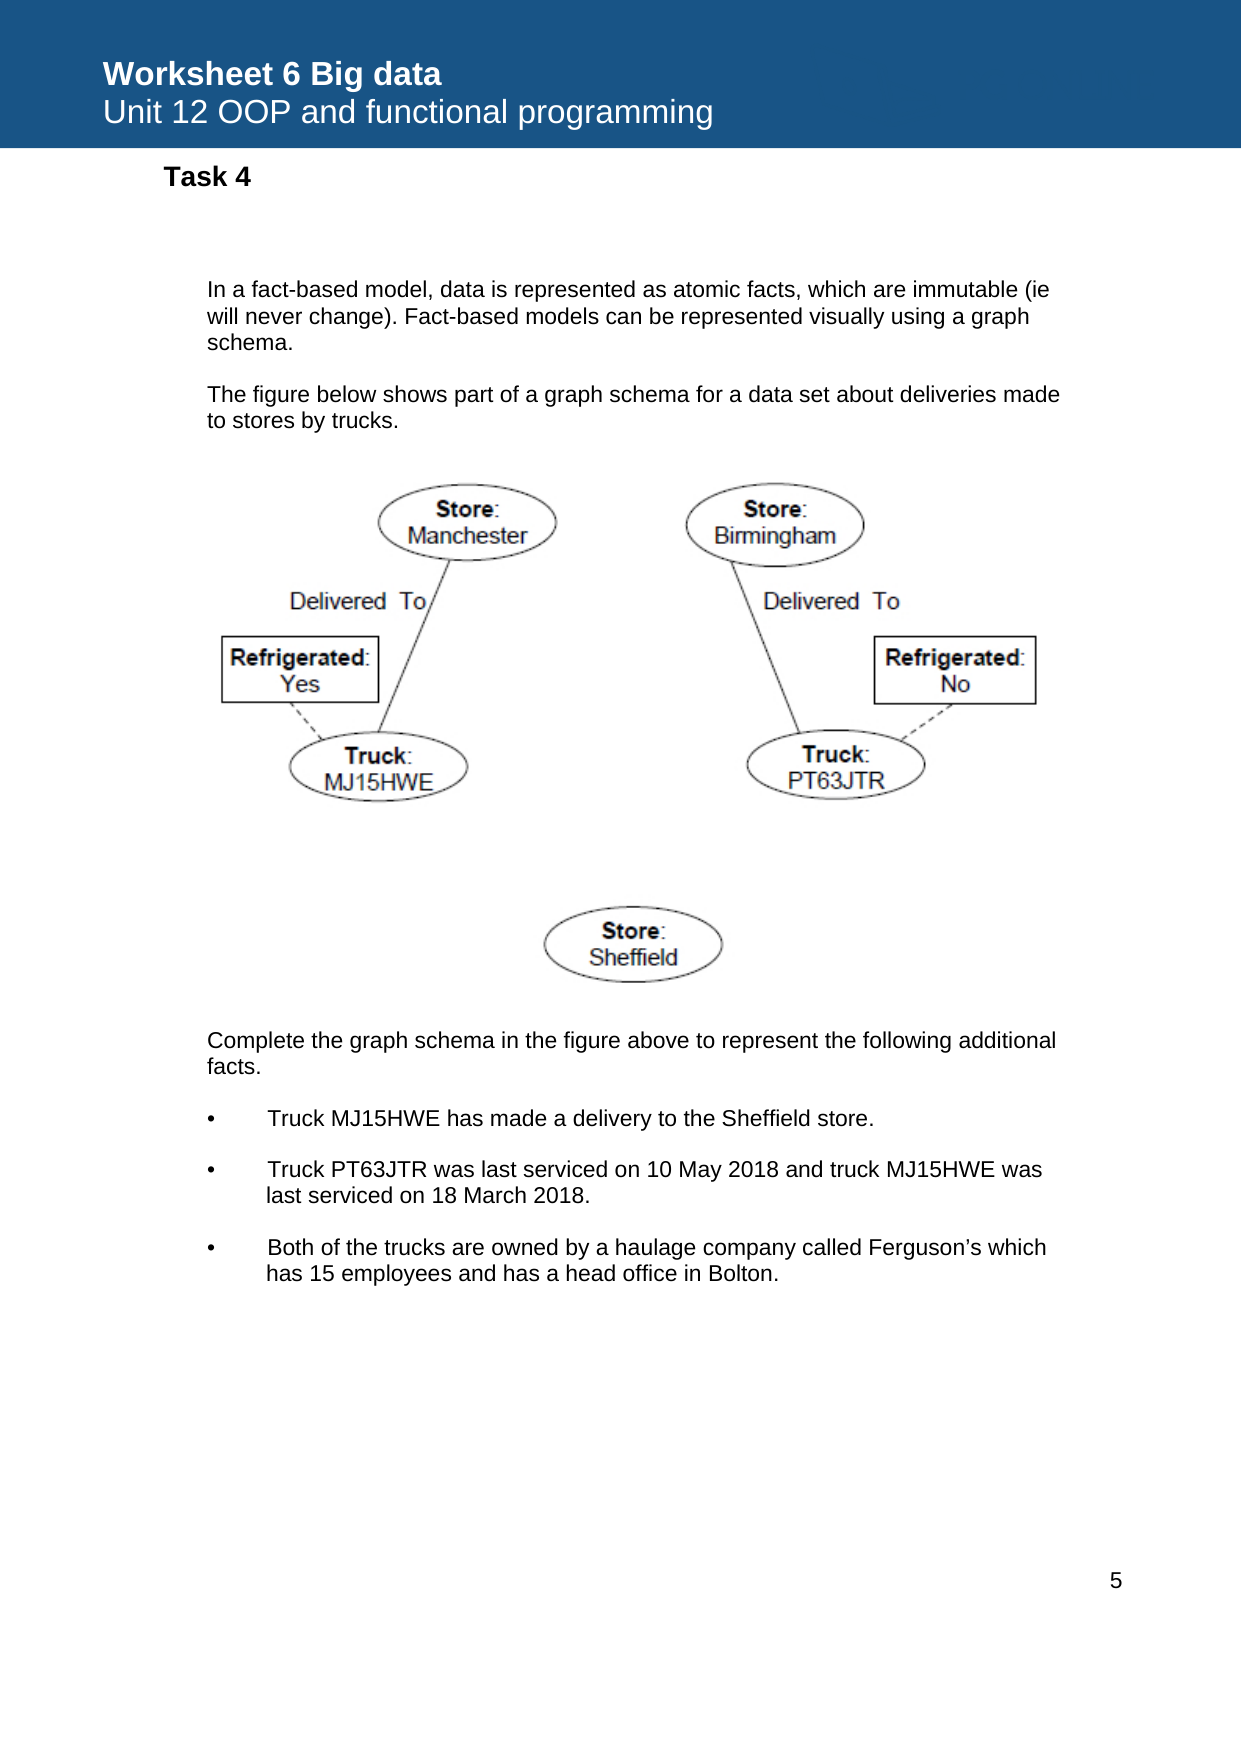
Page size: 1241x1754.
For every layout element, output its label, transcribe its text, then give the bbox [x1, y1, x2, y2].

text • Both of the trucks are owned by a haulage company called Ferguson’s which has 15 employees and has a head office in Bolton. [207, 1233, 1063, 1286]
text The figure below shows part of a graph schema for a data set about deliveries made to stores by trucks. [207, 381, 1063, 433]
text Complete the graph schema in the figure above to represent the following additional facts. [207, 1027, 1063, 1079]
text • Truck MJ15HWE has made a delivery to the Sheffield store. [207, 1104, 1063, 1131]
text In a fact-based model, data is represented as atomic facts, which are immutable (ie will never change). Fact-based models can be represented visually using a graph schema. [207, 276, 1063, 356]
picture [209, 458, 1054, 997]
text • Truck PT63JTR was last serviced on 10 May 2018 and truck MJ15HWE was last serviced on 18 March 2018. [207, 1156, 1063, 1208]
text Task 4 [163, 160, 1117, 192]
